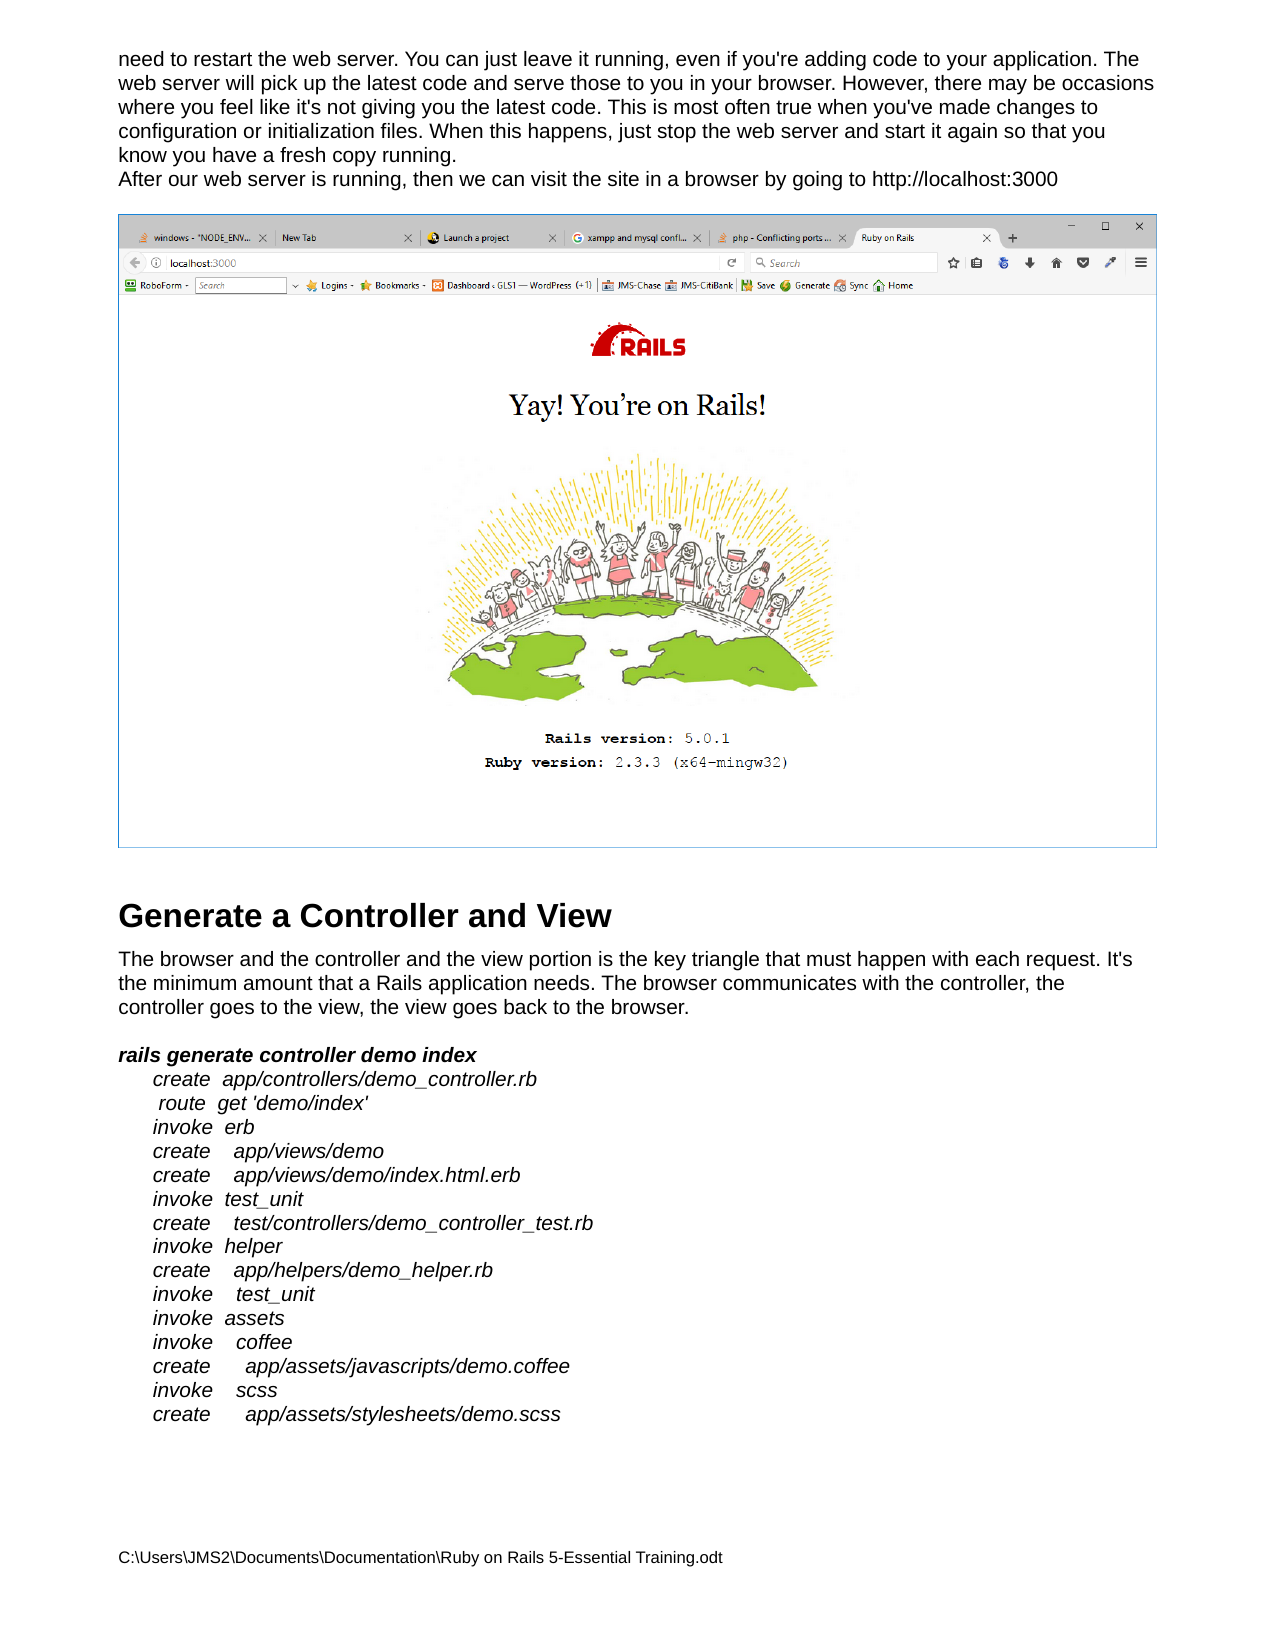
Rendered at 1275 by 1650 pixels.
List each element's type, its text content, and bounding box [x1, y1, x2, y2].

text After our web server is running, then we can visit the site in a browser by going to http://localhost:3000 [118, 167, 1157, 191]
text rails generate controller demo index [118, 1043, 1157, 1067]
text create app/assets/javascripts/demo.coffee [118, 1354, 1157, 1378]
text invoke scss [118, 1378, 1157, 1402]
text create app/views/demo/index.html.erb [118, 1162, 1157, 1186]
picture [118, 214, 1157, 848]
text invoke helper [118, 1234, 1157, 1258]
text create app/assets/stylesheets/demo.scss [118, 1402, 1157, 1426]
text The browser and the controller and the view portion is the key triangle that must happen with each request. It's the minimum amount that a Rails application needs. The browser communicates with the controller, the controller goes to the view, the view goes back to the browser. [118, 947, 1157, 1019]
text need to restart the web server. You can just leave it running, even if you're adding code to your application. The web server will pick up the latest code and serve those to you in your browser. However, there may be occasions where you feel like it's not giving you the latest code. This is most often true when you've made changes to configuration or initialization files. When this happens, just stop the web server and start it again so that you know you have a fresh copy running. [118, 47, 1157, 167]
text create app/controllers/demo_controller.rb [118, 1067, 1157, 1091]
text invoke test_unit [118, 1282, 1157, 1306]
text invoke coffee [118, 1330, 1157, 1354]
text route get 'demo/index' [118, 1091, 1157, 1114]
text create test/controllers/demo_controller_test.rb [118, 1210, 1157, 1234]
text create app/views/demo [118, 1138, 1157, 1162]
text invoke test_unit [118, 1186, 1157, 1210]
subtitle Generate a Controller and View [118, 896, 1157, 934]
text invoke assets [118, 1306, 1157, 1330]
text create app/helpers/demo_helper.rb [118, 1258, 1157, 1282]
text invoke erb [118, 1114, 1157, 1138]
